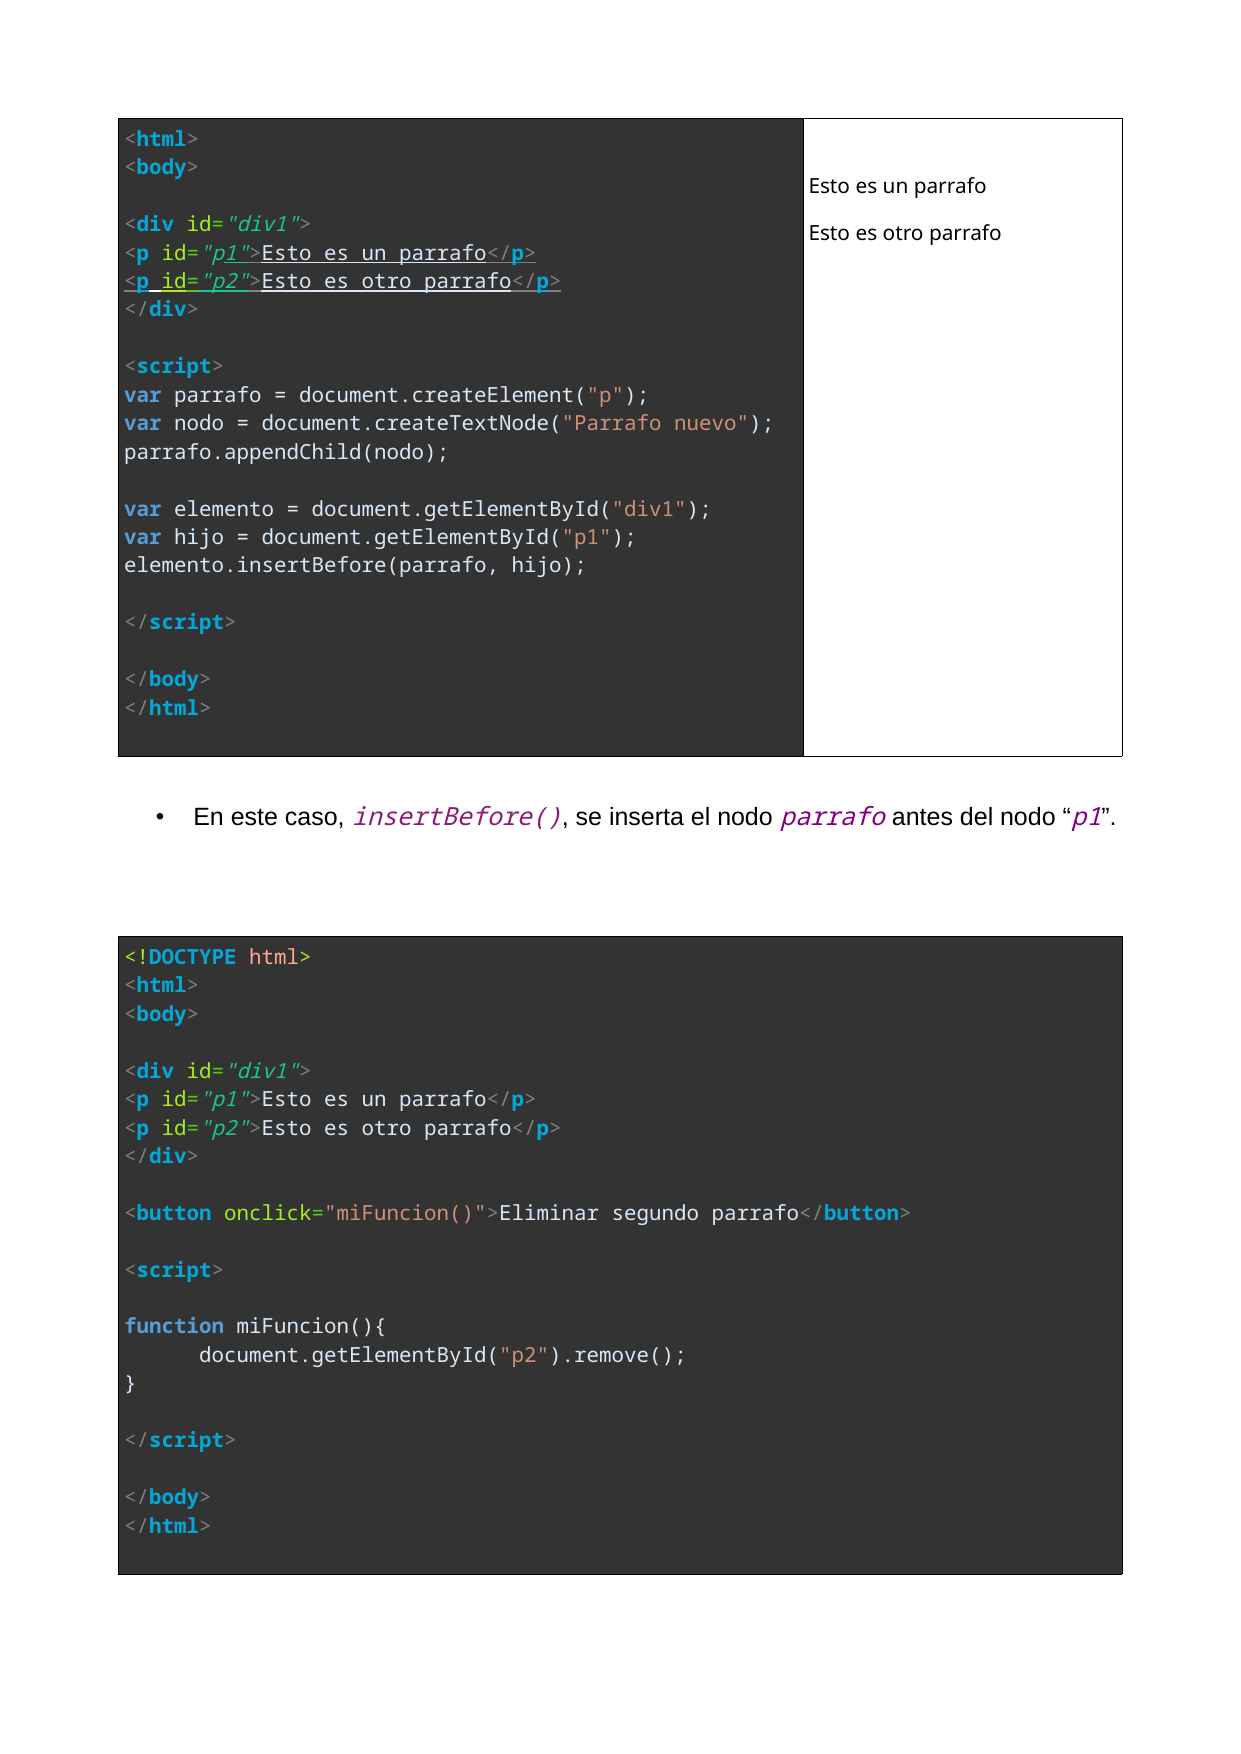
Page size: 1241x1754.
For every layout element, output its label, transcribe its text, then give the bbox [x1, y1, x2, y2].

table_header Esto es un parrafo Esto es otro parrafo [804, 119, 1122, 756]
table_header <html> <body> <div id="div1"> <p id="p1">Esto es un parrafo</p> <p id="p2">Esto es otro parrafo</p> </div> <script> var parrafo = document.createElement("p"); var nodo = document.createTextNode("Parrafo nuevo"); parrafo.appendChild(nodo); var elemento = document.getElementById("div1"); var hijo = document.getElementById("p1"); elemento.insertBefore(parrafo, hijo); </script> </body> </html> [119, 119, 803, 756]
table_header <!DOCTYPE html> <html> <body> <div id="div1"> <p id="p1">Esto es un parrafo</p> <p id="p2">Esto es otro parrafo</p> </div> <button onclick="miFuncion()">Eliminar segundo parrafo</button> <script> function miFuncion(){ document.getElementById("p2").remove(); } </script> </body> </html> [119, 937, 1122, 1574]
list En este caso, insertBefore(), se inserta el nodo parrafo antes del nodo “p1”. [156, 799, 1122, 833]
